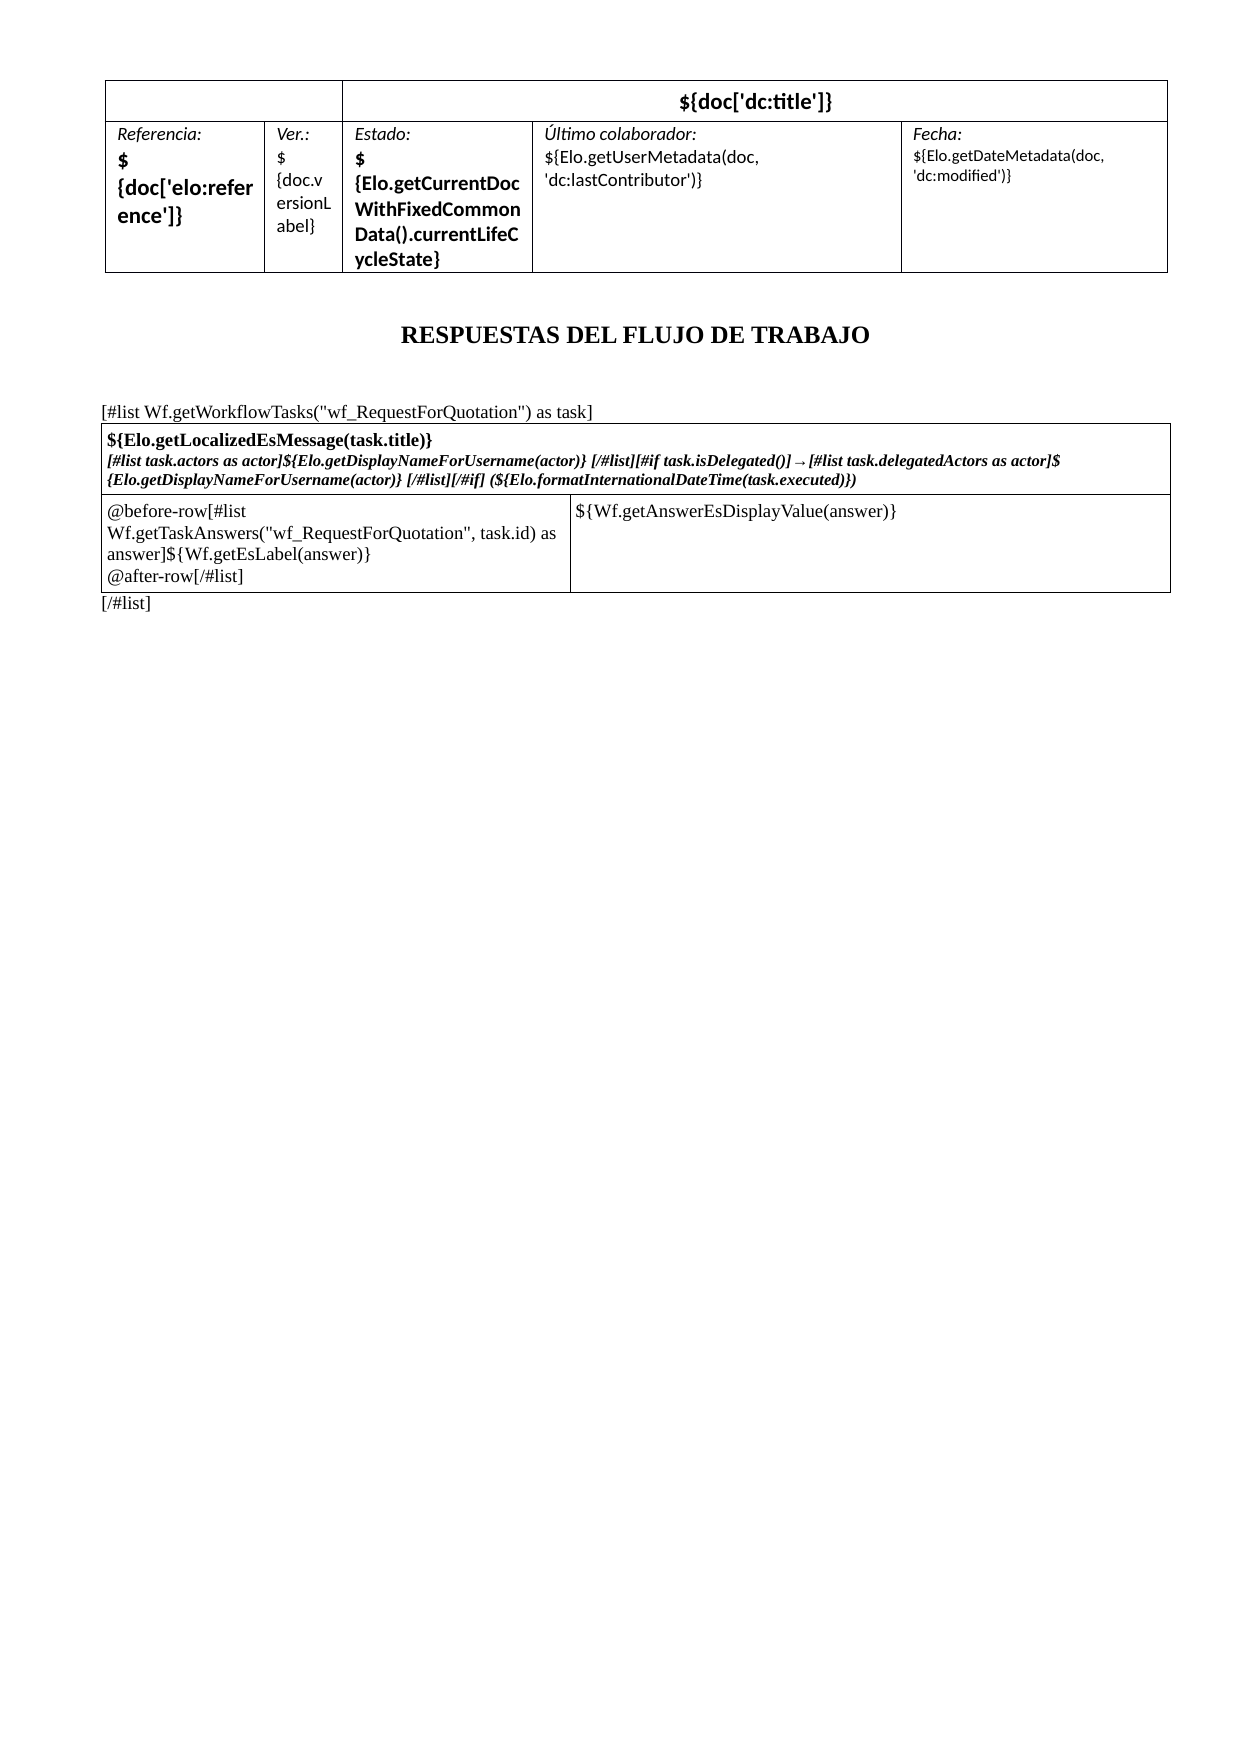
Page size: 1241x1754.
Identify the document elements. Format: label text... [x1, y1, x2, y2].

title RESPUESTAS DEL FLUJO DE TRABAJO [101, 320, 1170, 348]
text [/#list] [101, 593, 1170, 614]
subtitle [#list Wf.getWorkflowTasks("wf_RequestForQuotation") as task] [101, 401, 1170, 423]
table_cell ${Wf.getAnswerEsDisplayValue(answer)} [571, 495, 1170, 592]
table_cell @before-row[#list Wf.getTaskAnswers("wf_RequestForQuotation", task.id) as answer]${Wf.getEsLabel(answer)} @after-row[/#list] [102, 495, 570, 592]
table_header ${Elo.getLocalizedEsMessage(task.title)} [#list task.actors as actor]${Elo.getDisplayNameForUsername(actor)} [/#list][#if task.isDelegated()]→[#list task.delegatedActors as actor]${Elo.getDisplayNameForUsername(actor)} [/#list][/#if] (${Elo.formatInternationalDateTime(task.executed)}) [102, 424, 1170, 494]
